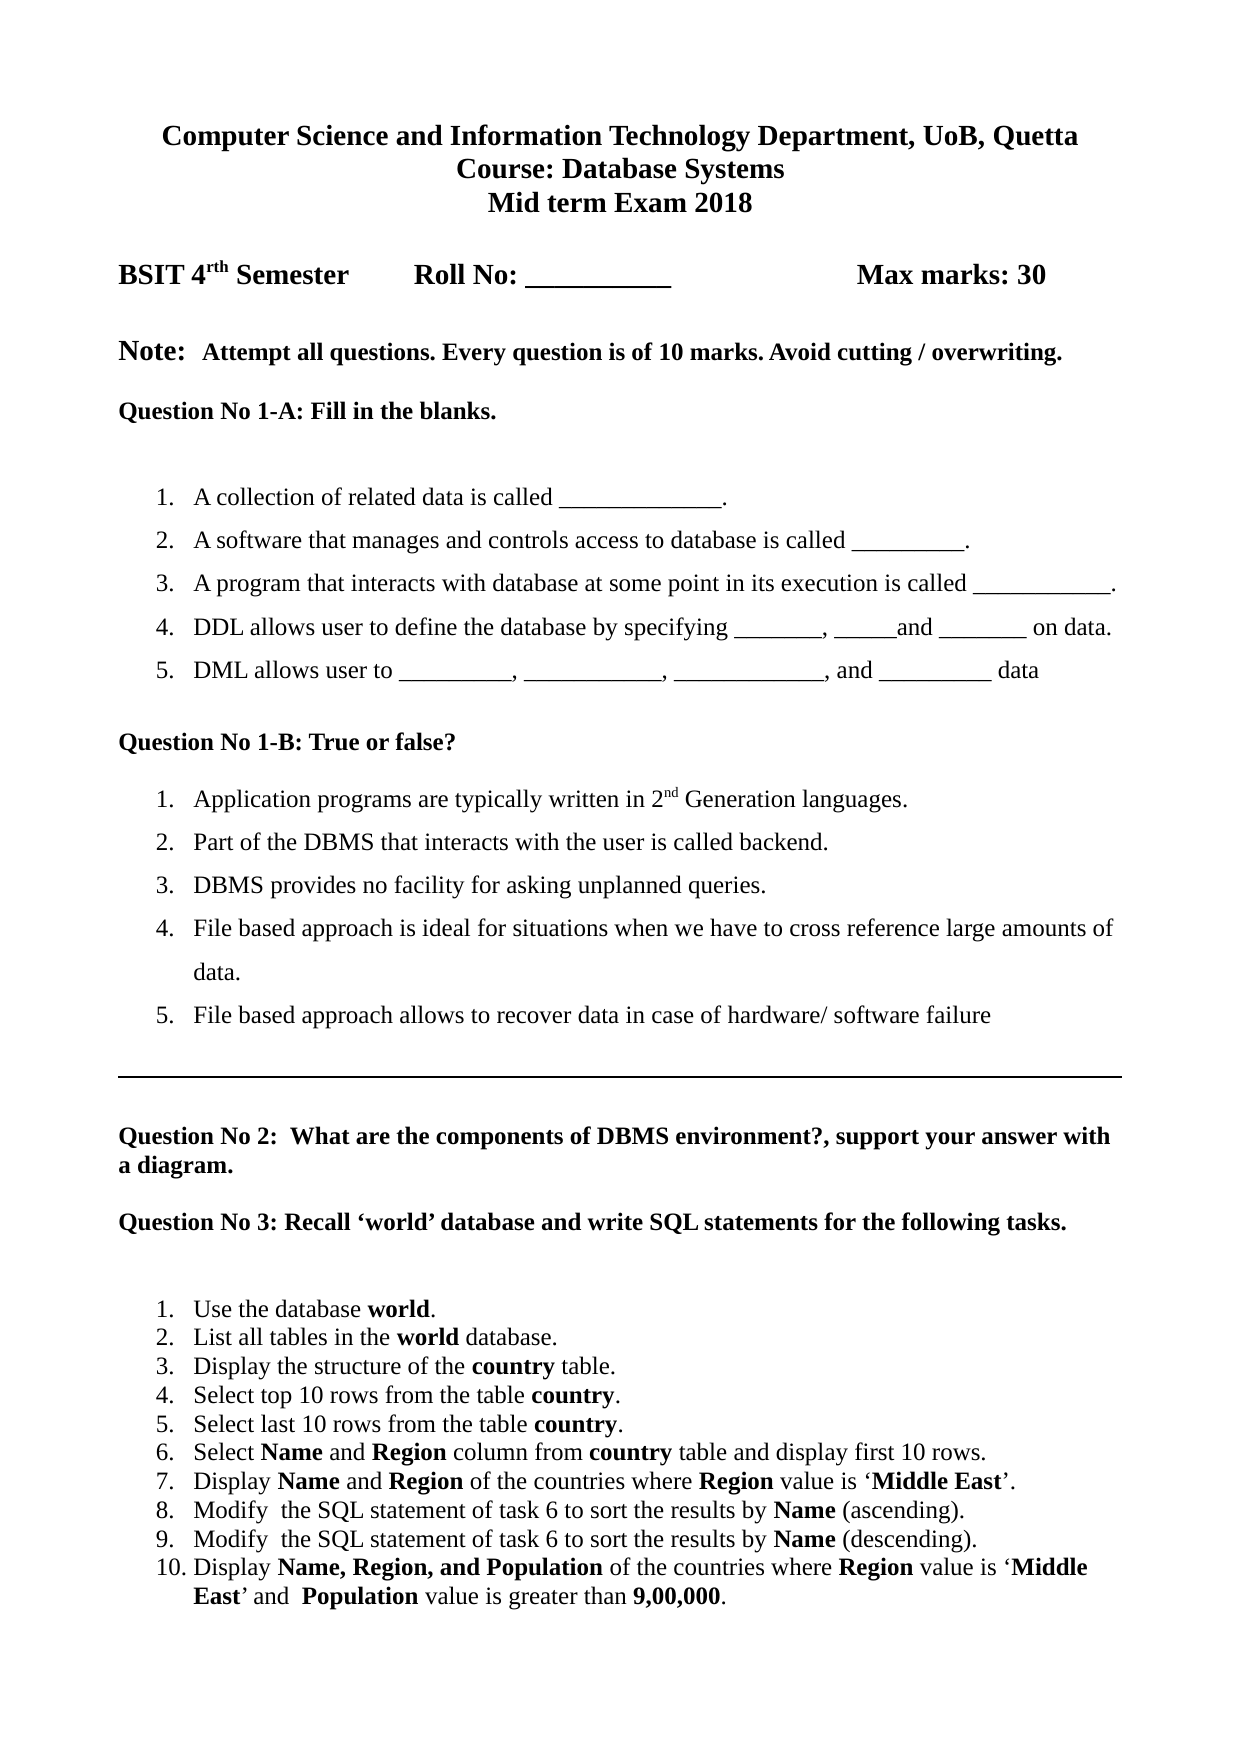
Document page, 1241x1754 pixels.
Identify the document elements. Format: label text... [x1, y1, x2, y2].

list Part of the DBMS that interacts with the user is called backend. [156, 827, 1122, 856]
list Display Name and Region of the countries where Region value is ‘Middle East’. [156, 1466, 1122, 1495]
list Select last 10 rows from the table country. [156, 1409, 1122, 1437]
list DBMS provides no facility for asking unplanned queries. [156, 870, 1122, 899]
list A software that manages and controls access to database is called _________. [156, 525, 1122, 554]
list Select top 10 rows from the table country. [156, 1380, 1122, 1409]
text Question No 2: What are the components of DBMS environment?, support your answer with a diagram. [118, 1121, 1122, 1179]
text Question No 3: Recall ‘world’ database and write SQL statements for the following tasks. [118, 1207, 1122, 1236]
list Modify the SQL statement of task 6 to sort the results by Name (descending). [156, 1524, 1122, 1552]
list DML allows user to _________, ___________, ____________, and _________ data [156, 655, 1122, 683]
list Display Name, Region, and Population of the countries where Region value is ‘Middle East’ and Population value is greater than 9,00,000. [156, 1552, 1122, 1610]
text Note: Attempt all questions. Every question is of 10 marks. Avoid cutting / overwriting. [118, 329, 1122, 367]
text Question No 1-B: True or false? [118, 727, 1122, 755]
list A collection of related data is called _____________. [156, 482, 1122, 511]
text Mid term Exam 2018 [118, 185, 1122, 219]
list Use the database world. [156, 1294, 1122, 1322]
list List all tables in the world database. [156, 1322, 1122, 1351]
text Question No 1-A: Fill in the blanks. [118, 396, 1122, 425]
list Display the structure of the country table. [156, 1351, 1122, 1380]
list Modify the SQL statement of task 6 to sort the results by Name (ascending). [156, 1495, 1122, 1524]
list File based approach is ideal for situations when we have to cross reference large amounts of data. [156, 913, 1122, 985]
text Course: Database Systems [118, 152, 1122, 185]
list Application programs are typically written in 2nd Generation languages. [156, 784, 1122, 813]
list DDL allows user to define the database by specifying _______, _____and _______ on data. [156, 612, 1122, 640]
list A program that interacts with database at some point in its execution is called ___________. [156, 568, 1122, 597]
list Select Name and Region column from country table and display first 10 rows. [156, 1437, 1122, 1466]
text BSIT 4rth Semester Roll No: __________ Max marks: 30 [118, 257, 1122, 291]
list File based approach allows to recover data in case of hardware/ software failure [156, 1000, 1122, 1028]
text Computer Science and Information Technology Department, UoB, Quetta [118, 118, 1122, 152]
